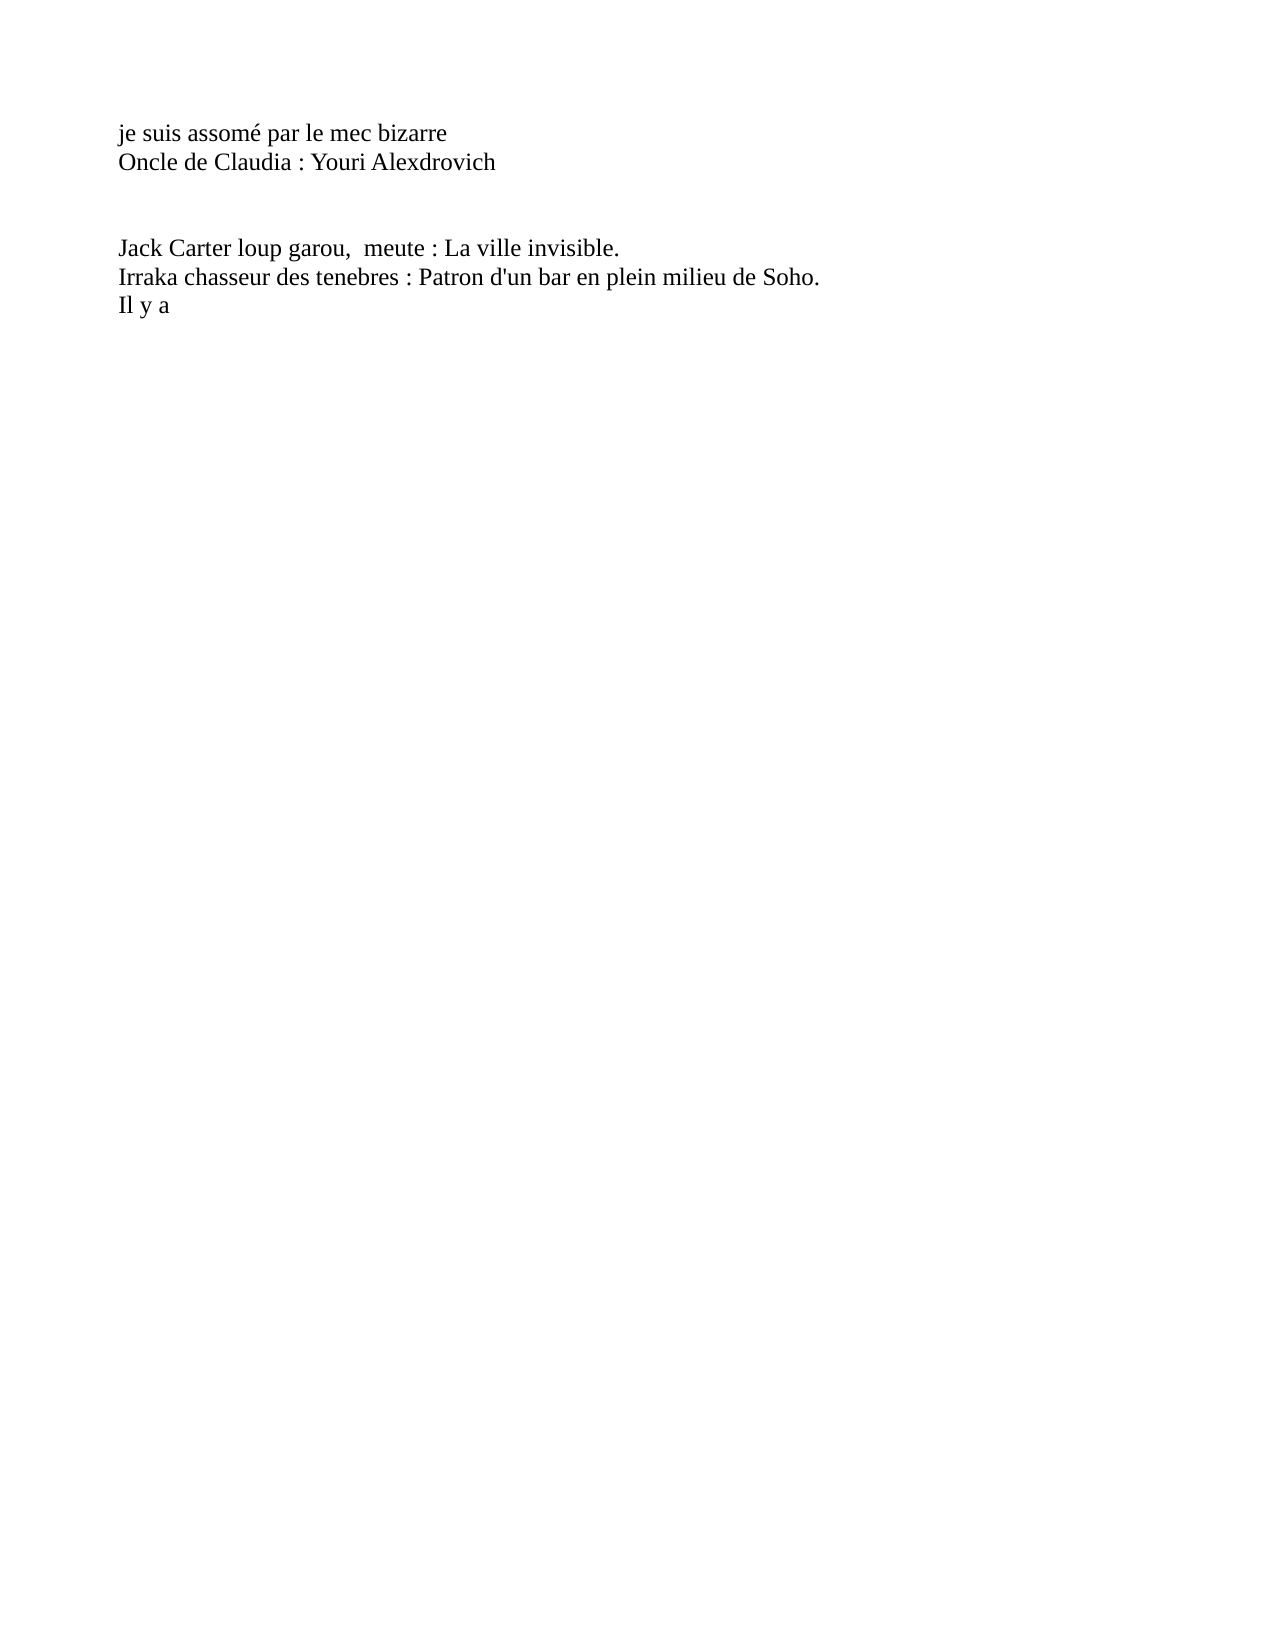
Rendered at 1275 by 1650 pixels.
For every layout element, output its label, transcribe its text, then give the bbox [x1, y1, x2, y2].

text Il y a [118, 291, 1157, 319]
text Jack Carter loup garou, meute : La ville invisible. [118, 233, 1157, 262]
text Irraka chasseur des tenebres : Patron d'un bar en plein milieu de Soho. [118, 262, 1157, 291]
text je suis assomé par le mec bizarre [118, 118, 1157, 147]
text Oncle de Claudia : Youri Alexdrovich [118, 147, 1157, 176]
